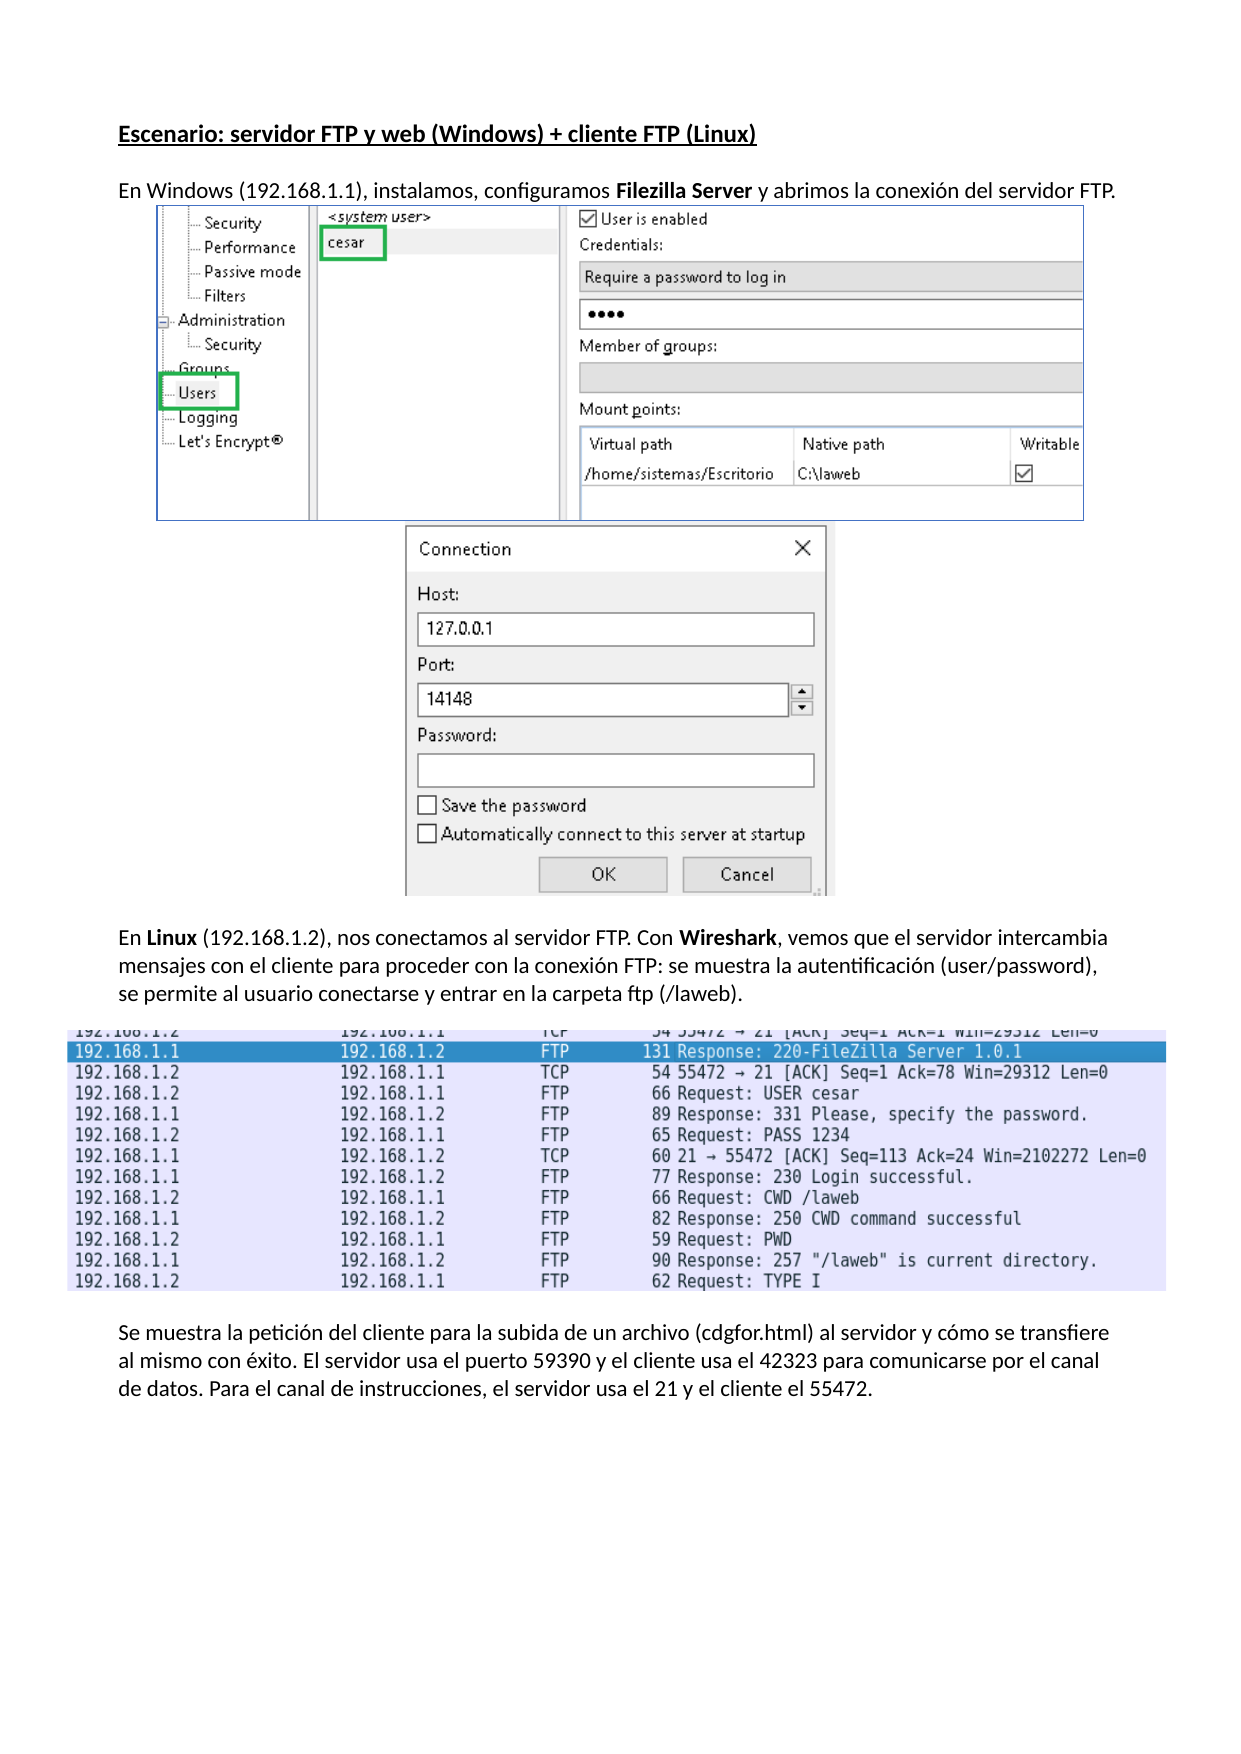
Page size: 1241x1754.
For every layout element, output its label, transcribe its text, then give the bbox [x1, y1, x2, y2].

text Se muestra la petición del cliente para la subida de un archivo (cdgfor.html) al servidor y cómo se transfiere al mismo con éxito. El servidor usa el puerto 59390 y el cliente usa el 42323 para comunicarse por el canal de datos. Para el canal de instrucciones, el servidor usa el 21 y el cliente el 55472. [118, 1318, 1122, 1402]
text Escenario: servidor FTP y web (Windows) + cliente FTP (Linux) [118, 118, 1122, 149]
text En Linux (192.168.1.2), nos conectamos al servidor FTP. Con Wireshark, vemos que el servidor intercambia mensajes con el cliente para proceder con la conexión FTP: se muestra la autentificación (user/password), se permite al usuario conectarse y entrar en la carpeta ftp (/laweb). [118, 923, 1122, 1007]
text En Windows (192.168.1.1), instalamos, configuramos Filezilla Server y abrimos la conexión del servidor FTP. [118, 177, 1122, 205]
